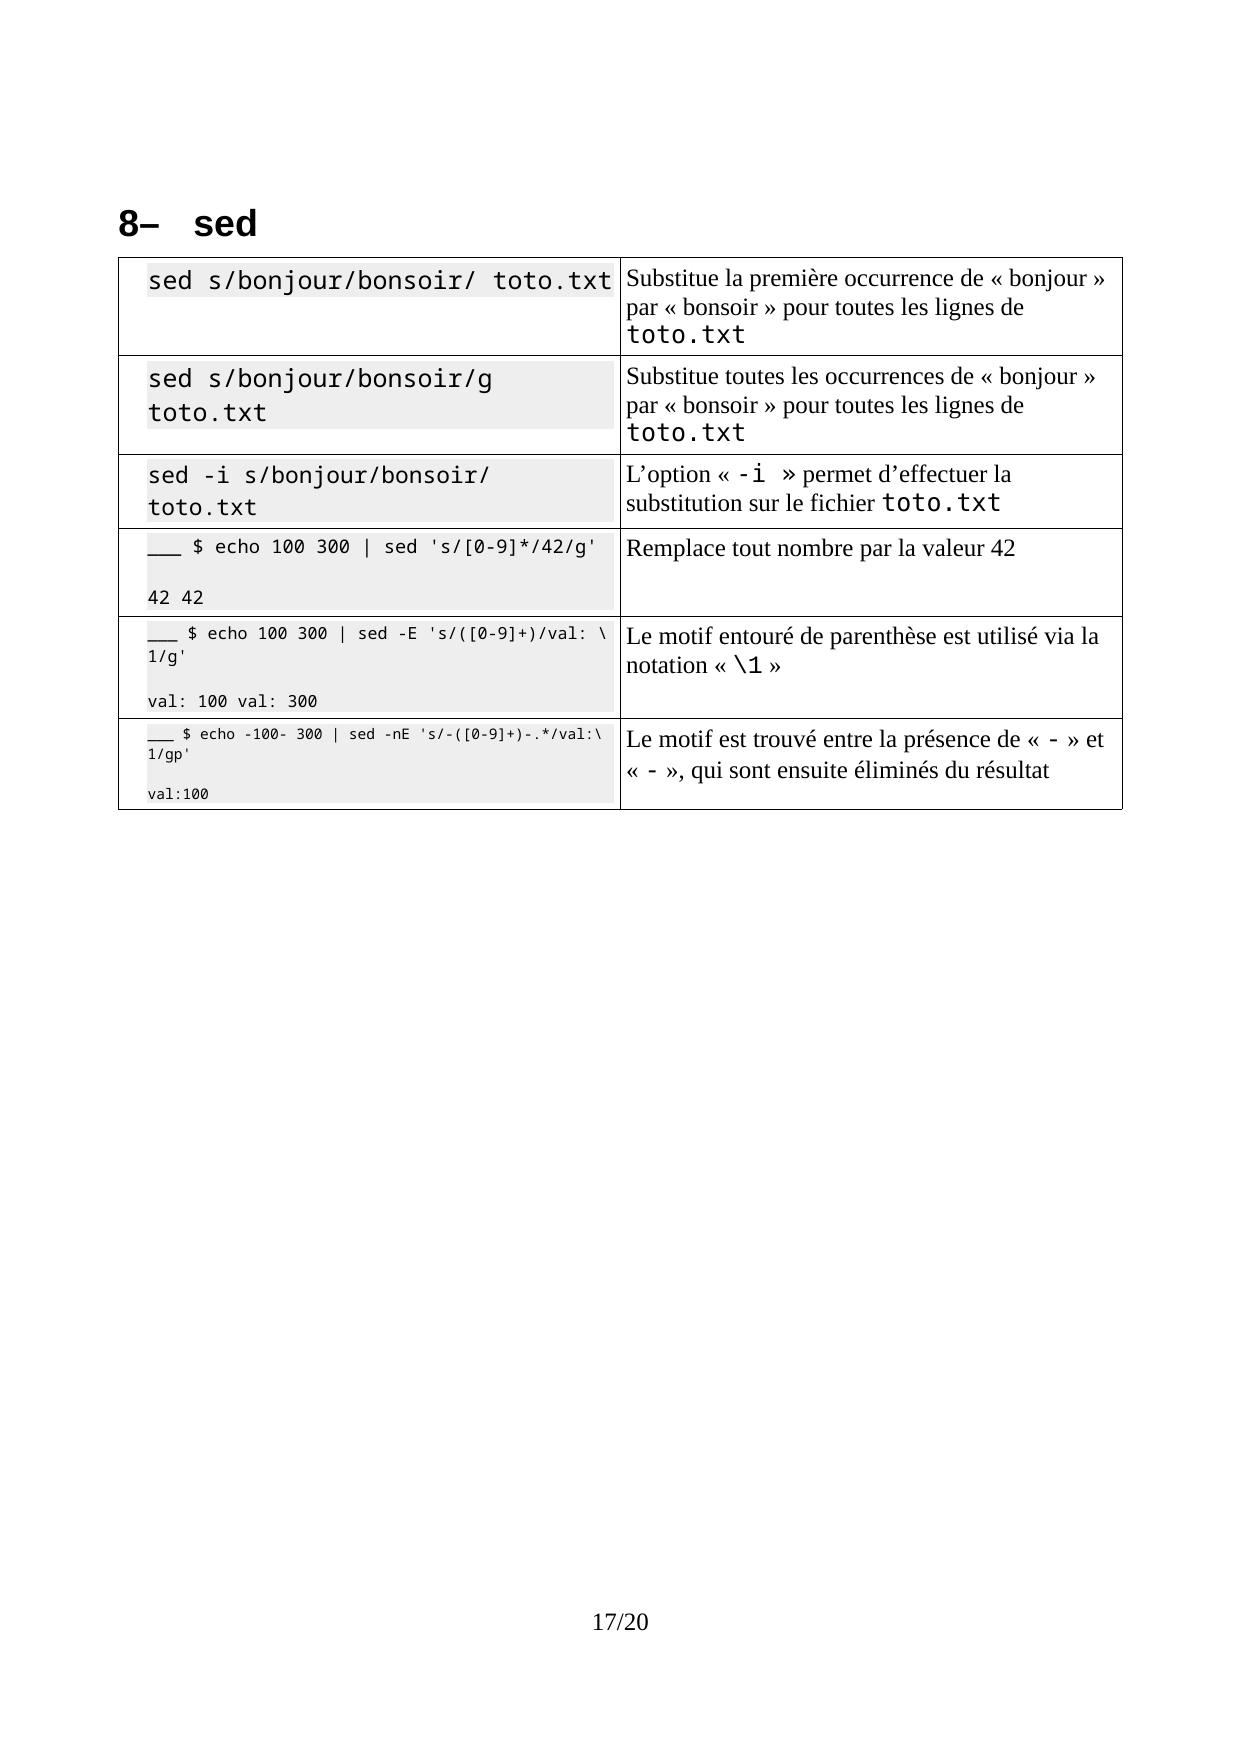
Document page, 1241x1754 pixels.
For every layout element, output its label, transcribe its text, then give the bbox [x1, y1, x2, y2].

table_cell Le motif entouré de parenthèse est utilisé via la notation « \1 » [621, 617, 1122, 718]
table_cell sed -i s/bonjour/bonsoir/ toto.txt [119, 455, 620, 527]
table_cell ___ $ echo -100- 300 | sed -nE 's/-([0-9]+)-.*/val:\1/gp' val:100 [119, 719, 620, 809]
table_cell ___ $ echo 100 300 | sed -E 's/([0-9]+)/val: \1/g' val: 100 val: 300 [119, 617, 620, 718]
table_header sed s/bonjour/bonsoir/ toto.txt [119, 258, 620, 355]
table_cell ___ $ echo 100 300 | sed 's/[0-9]*/42/g' 42 42 [119, 529, 620, 616]
table_header Substitue la première occurrence de « bonjour » par « bonsoir » pour toutes les lignes de toto.txt [621, 258, 1122, 355]
table_cell L’option « -i » permet d’effectuer la substitution sur le fichier toto.txt [621, 455, 1122, 527]
table_cell Le motif est trouvé entre la présence de « - » et « - », qui sont ensuite éliminés du résultat [621, 719, 1122, 809]
table_cell Substitue toutes les occurrences de « bonjour » par « bonsoir » pour toutes les lignes de toto.txt [621, 356, 1122, 453]
table_cell Remplace tout nombre par la valeur 42 [621, 529, 1122, 616]
subtitle sed [118, 201, 1122, 244]
table_cell sed s/bonjour/bonsoir/g toto.txt [119, 356, 620, 453]
